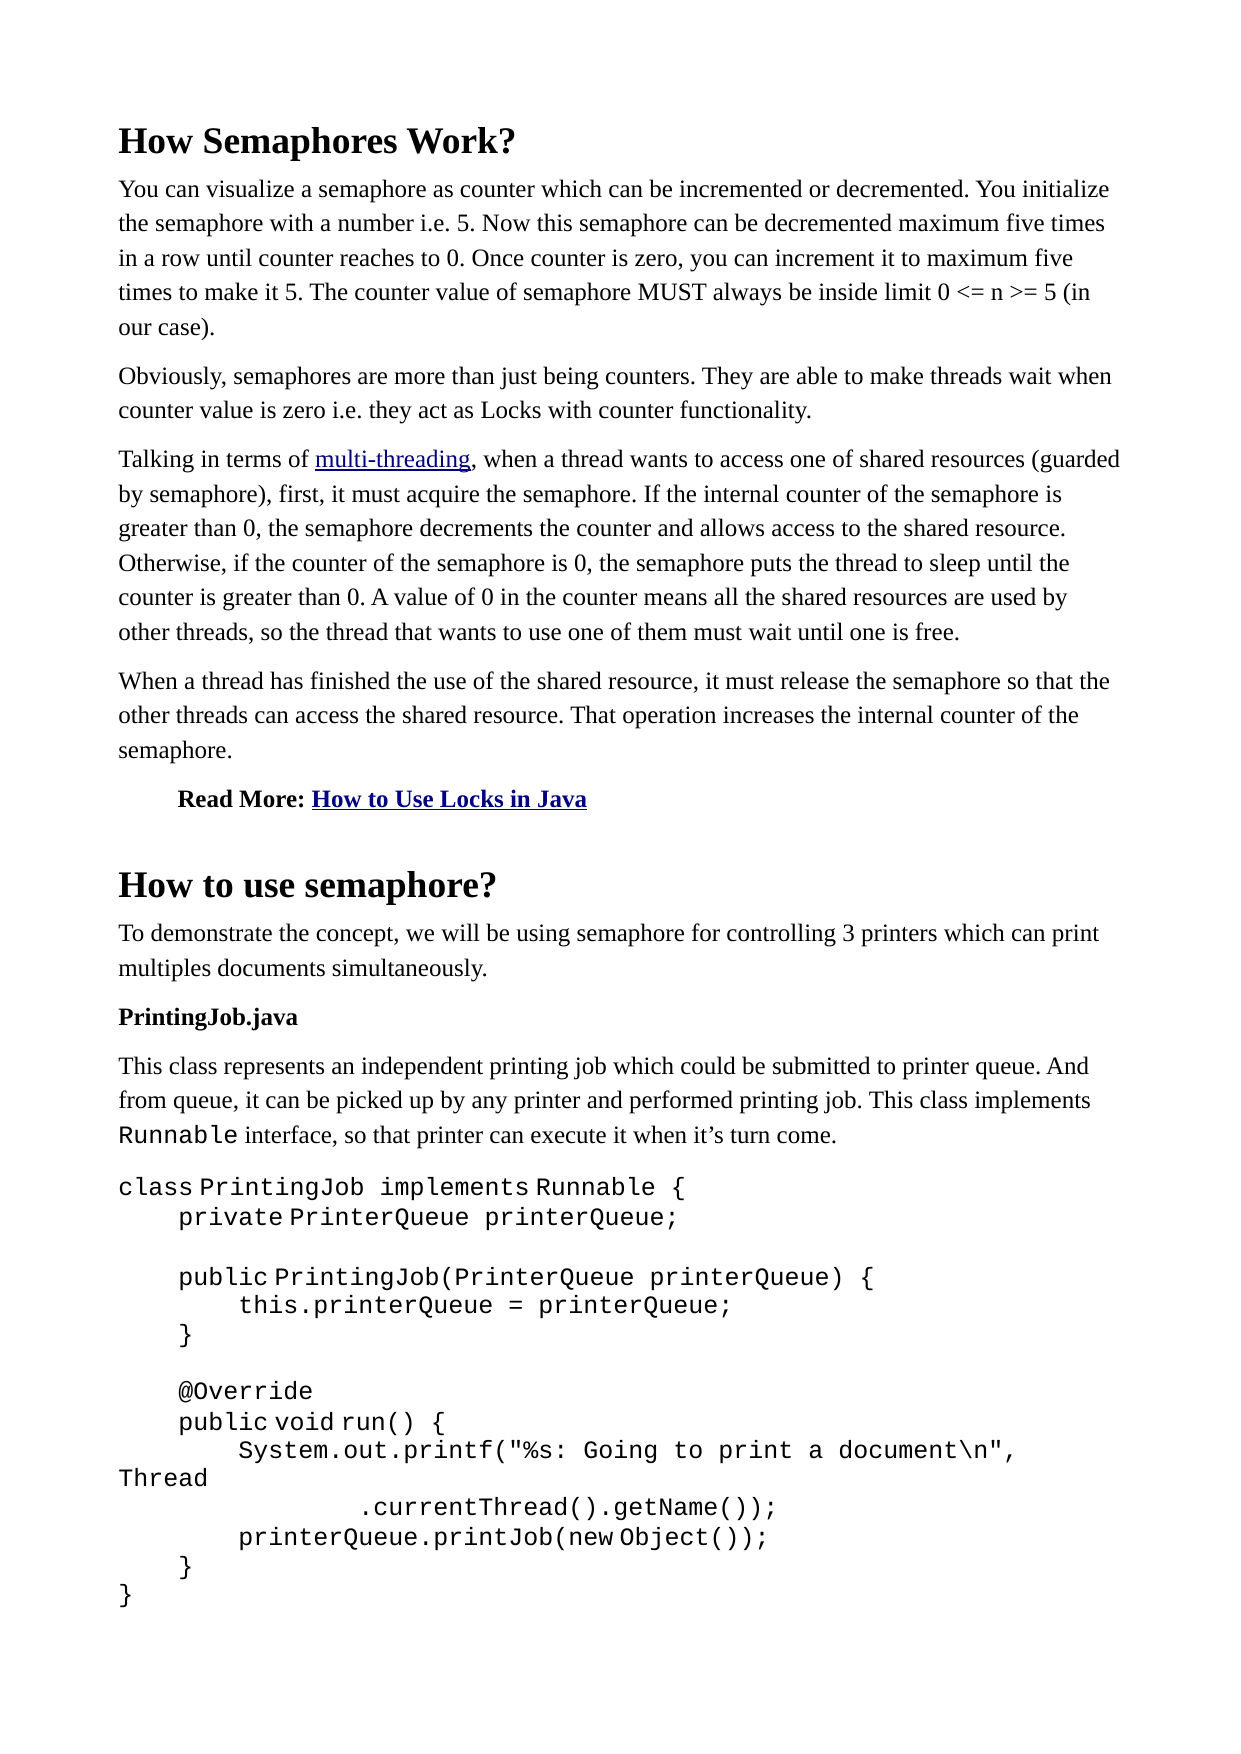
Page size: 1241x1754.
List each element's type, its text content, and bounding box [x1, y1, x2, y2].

table_header class PrintingJob implements Runnable { private PrinterQueue printerQueue; public PrintingJob(PrinterQueue printerQueue) { this.printerQueue = printerQueue; } @Override public void run() { System.out.printf("%s: Going to print a document\n", Thread .currentThread().getName()); printerQueue.printJob(new Object()); } } [118, 1172, 1122, 1610]
text When a thread has finished the use of the shared resource, it must release the semaphore so that the other threads can access the shared resource. That operation increases the internal counter of the semaphore. [118, 666, 1122, 763]
subtitle How Semaphores Work? [118, 118, 1122, 161]
text This class represents an independent printing job which could be submitted to printer queue. And from queue, it can be picked up by any printer and performed printing job. This class implements Runnable interface, so that printer can execute it when it’s turn come. [118, 1051, 1122, 1151]
text You can visualize a semaphore as counter which can be incremented or decremented. You initialize the semaphore with a number i.e. 5. Now this semaphore can be decremented maximum five times in a row until counter reaches to 0. Once counter is zero, you can increment it to maximum five times to make it 5. The counter value of semaphore MUST always be inside limit 0 <= n >= 5 (in our case). [118, 174, 1122, 340]
subtitle How to use semaphore? [118, 863, 1122, 906]
text Obviously, semaphores are more than just being counters. They are able to make threads wait when counter value is zero i.e. they act as Locks with counter functionality. [118, 361, 1122, 424]
text PrintingJob.java [118, 1002, 1122, 1031]
text Talking in terms of multi-threading, when a thread wants to access one of shared resources (guarded by semaphore), first, it must acquire the semaphore. If the internal counter of the semaphore is greater than 0, the semaphore decrements the counter and allows access to the shared resource. Otherwise, if the counter of the semaphore is 0, the semaphore puts the thread to sleep until the counter is greater than 0. A value of 0 in the counter means all the shared resources are used by other threads, so the thread that wants to use one of them must wait until one is free. [118, 444, 1122, 645]
text To demonstrate the concept, we will be using semaphore for controlling 3 printers which can print multiples documents simultaneously. [118, 918, 1122, 982]
text Read More: How to Use Locks in Java [177, 784, 1063, 812]
